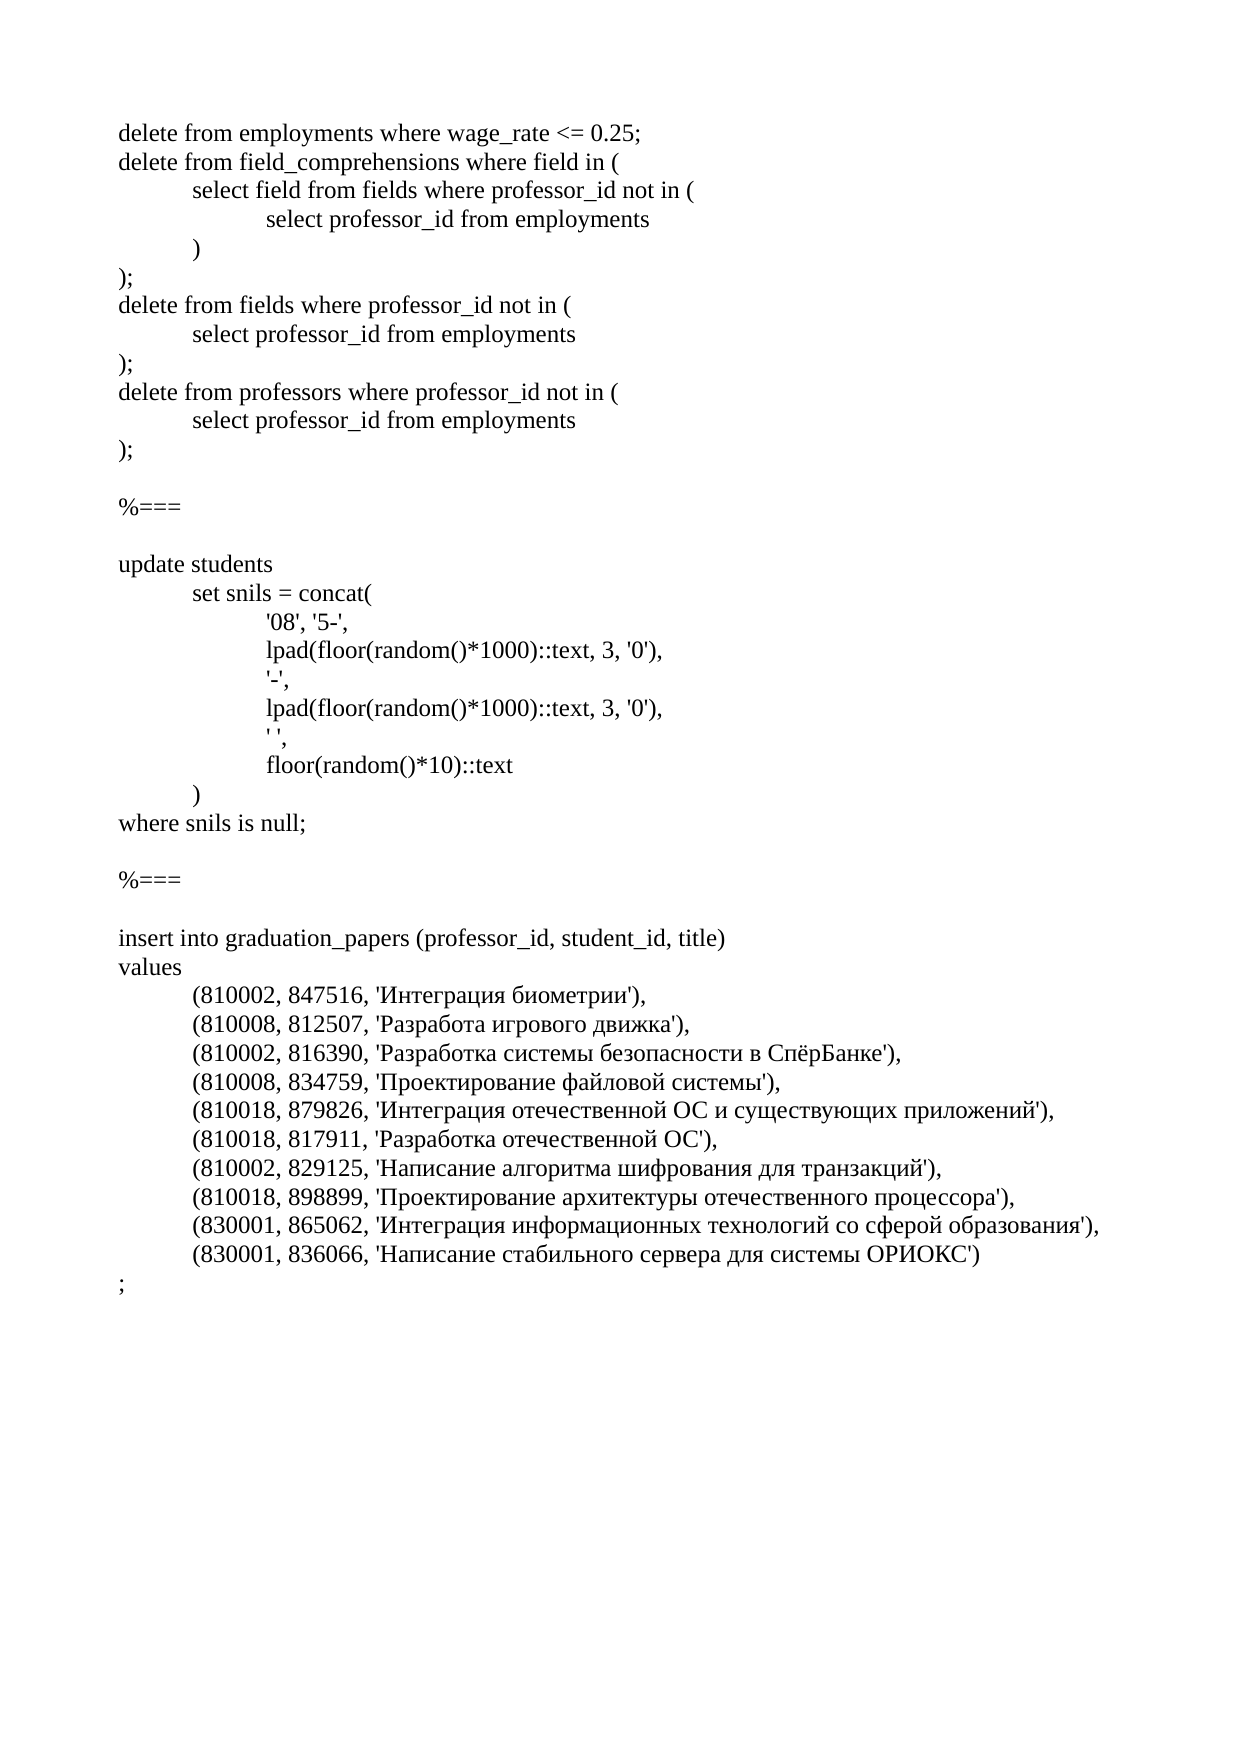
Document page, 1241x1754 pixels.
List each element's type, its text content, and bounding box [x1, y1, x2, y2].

text %=== [118, 866, 1122, 894]
text ' ', [118, 722, 1122, 751]
text %=== [118, 492, 1122, 521]
text ) [118, 779, 1122, 808]
text select professor_id from employments [118, 406, 1122, 434]
text (810002, 816390, 'Разработка системы безопасности в СпёрБанке'), [118, 1038, 1122, 1067]
text ) [118, 233, 1122, 262]
text (830001, 836066, 'Написание стабильного сервера для системы ОРИОКС') [118, 1239, 1122, 1268]
text (810018, 817911, 'Разработка отечественной ОС'), [118, 1124, 1122, 1153]
text select field from fields where professor_id not in ( [118, 176, 1122, 204]
text lpad(floor(random()*1000)::text, 3, '0'), [118, 693, 1122, 722]
text delete from professors where professor_id not in ( [118, 377, 1122, 406]
text delete from employments where wage_rate <= 0.25; [118, 118, 1122, 147]
text (830001, 865062, 'Интеграция информационных технологий со сферой образования'), [118, 1211, 1122, 1239]
text values [118, 952, 1122, 981]
text (810008, 812507, 'Разработа игрового движка'), [118, 1009, 1122, 1038]
text where snils is null; [118, 808, 1122, 837]
text (810008, 834759, 'Проектирование файловой системы'), [118, 1067, 1122, 1096]
text set snils = concat( [118, 578, 1122, 607]
text update students [118, 549, 1122, 578]
text lpad(floor(random()*1000)::text, 3, '0'), [118, 636, 1122, 664]
text delete from fields where professor_id not in ( [118, 291, 1122, 319]
text ); [118, 434, 1122, 463]
text delete from field_comprehensions where field in ( [118, 147, 1122, 176]
text ); [118, 348, 1122, 377]
text '08', '5-', [118, 607, 1122, 636]
text floor(random()*10)::text [118, 751, 1122, 779]
text '-', [118, 664, 1122, 693]
text select professor_id from employments [118, 319, 1122, 348]
text (810018, 898899, 'Проектирование архитектуры отечественного процессора'), [118, 1182, 1122, 1211]
text (810002, 829125, 'Написание алгоритма шифрования для транзакций'), [118, 1153, 1122, 1182]
text ); [118, 262, 1122, 291]
text (810018, 879826, 'Интеграция отечественной ОС и существующих приложений'), [118, 1096, 1122, 1124]
text select professor_id from employments [118, 204, 1122, 233]
text ; [118, 1268, 1122, 1297]
text (810002, 847516, 'Интеграция биометрии'), [118, 981, 1122, 1009]
text insert into graduation_papers (professor_id, student_id, title) [118, 923, 1122, 952]
